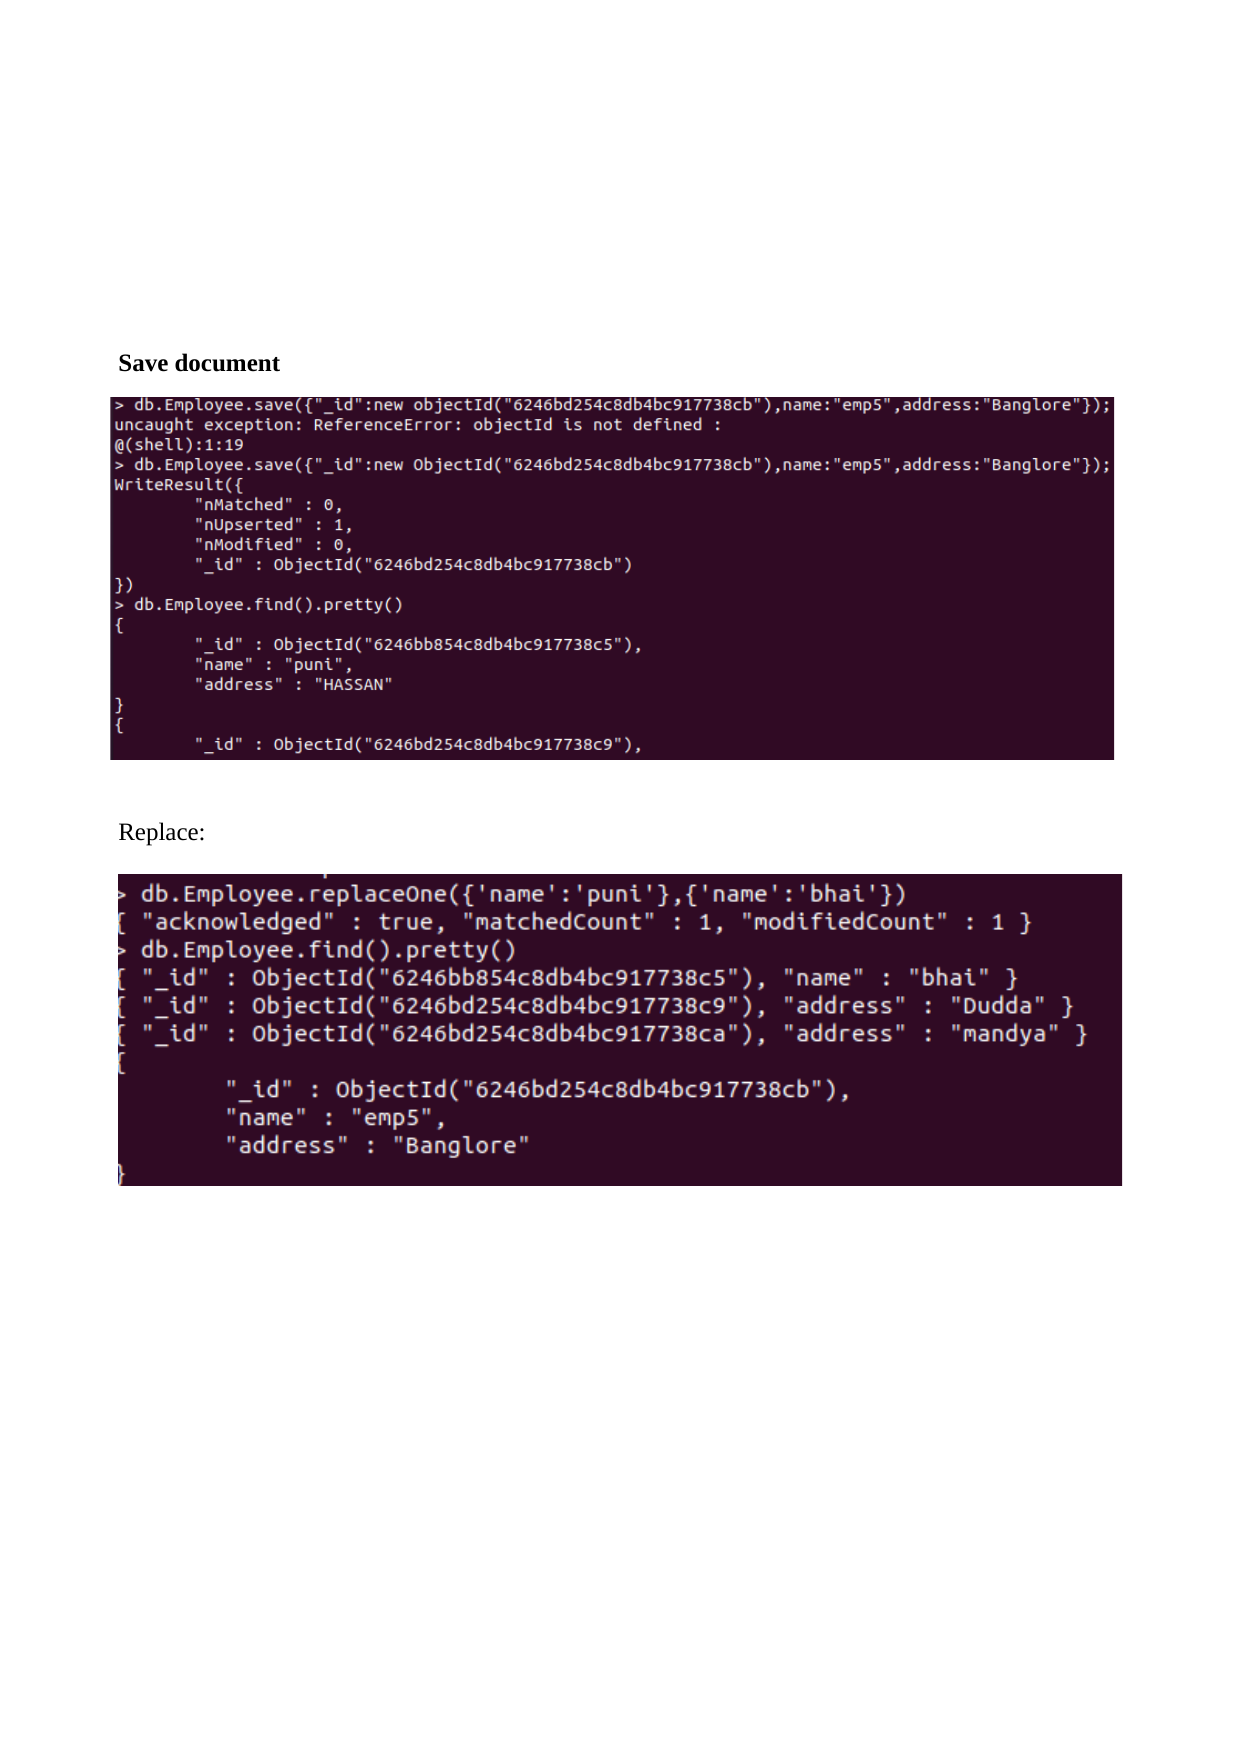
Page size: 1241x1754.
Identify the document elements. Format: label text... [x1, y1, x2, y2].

picture [118, 874, 1123, 1186]
text Replace: [118, 817, 1122, 846]
text Save document [118, 348, 1122, 788]
picture [110, 397, 1115, 760]
